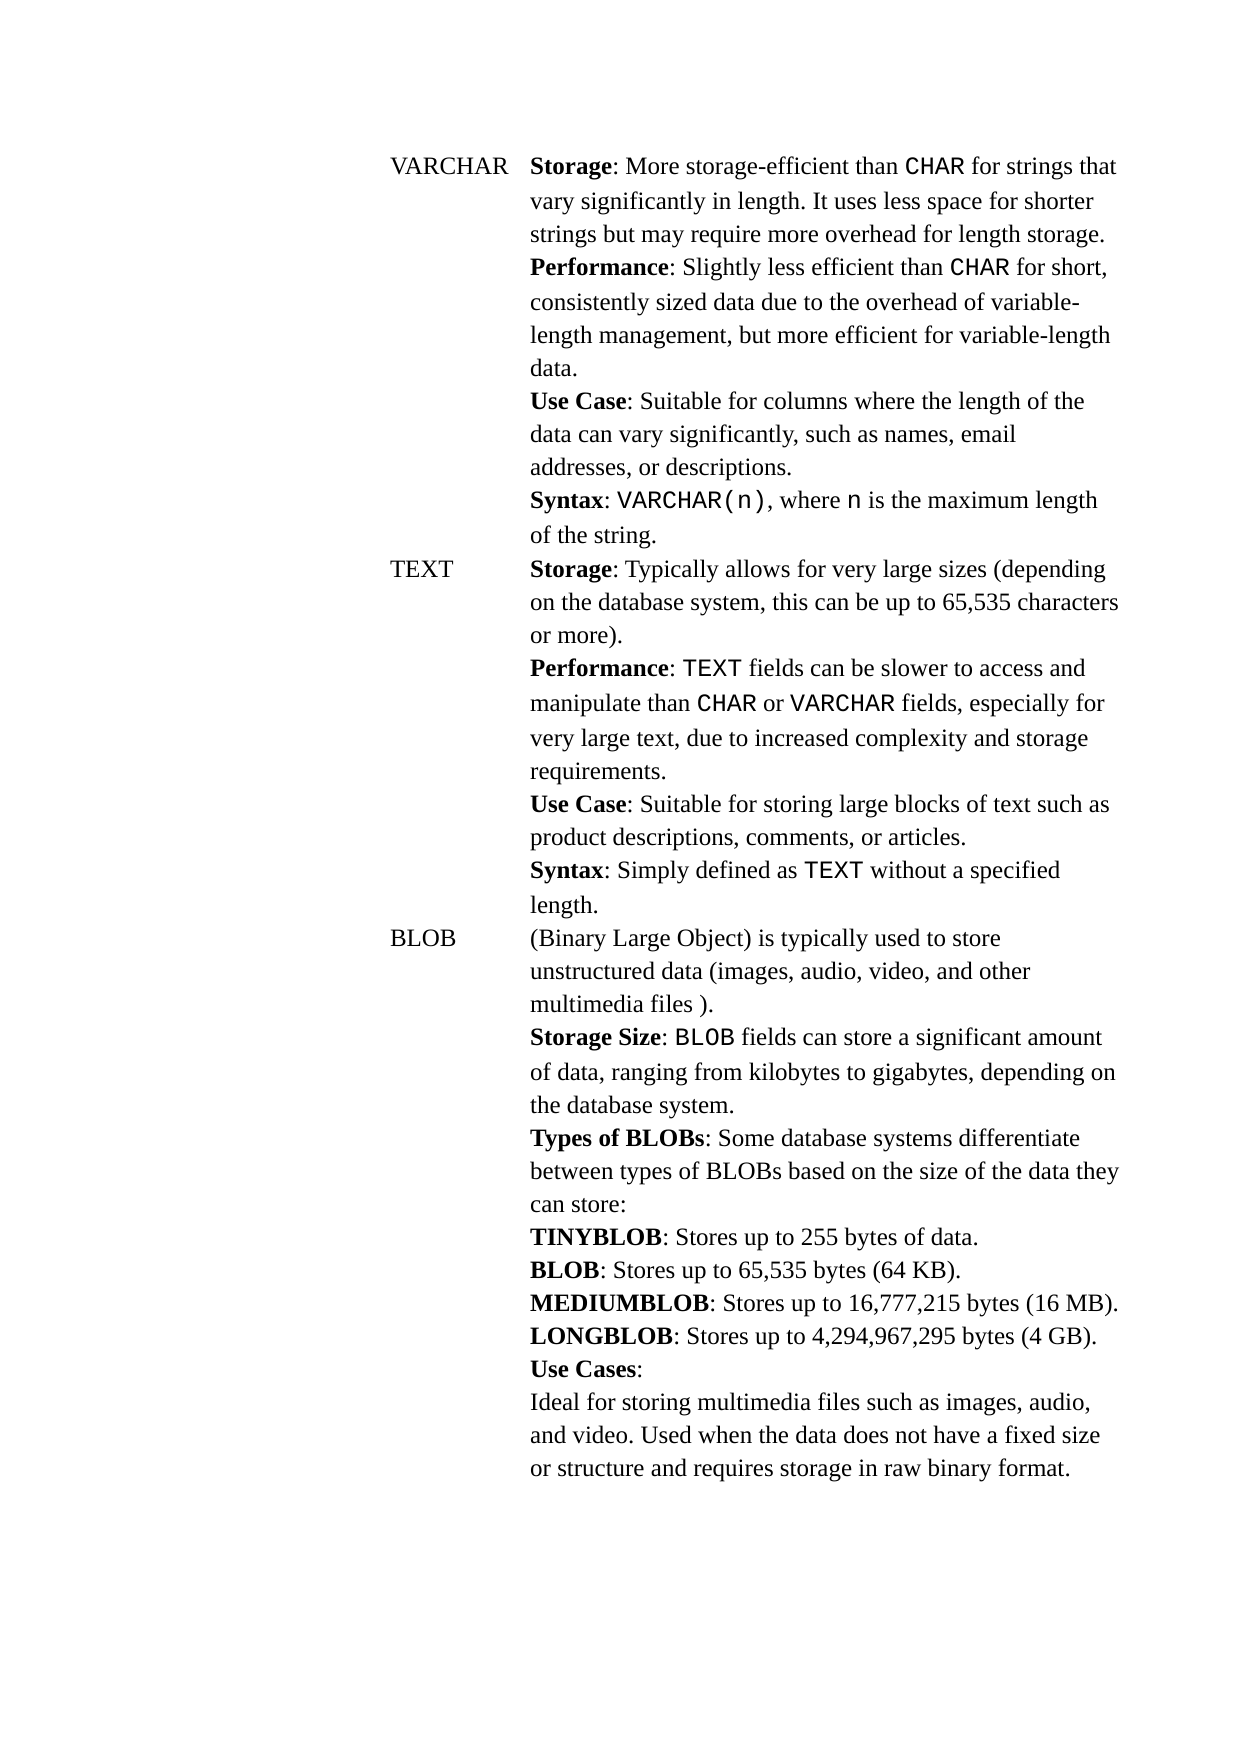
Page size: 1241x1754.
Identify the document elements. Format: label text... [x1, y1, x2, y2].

table_cell BLOB [390, 923, 530, 1487]
table_cell TEXT [390, 554, 530, 923]
table_cell [118, 1586, 390, 1620]
table_cell VARCHAR [390, 151, 530, 554]
table_cell [530, 118, 1122, 151]
table_cell [118, 151, 390, 554]
table_cell [390, 1586, 530, 1620]
table_cell [390, 1487, 530, 1586]
table_cell Storage: Typically allows for very large sizes (depending on the database system, this can be up to 65,535 characters or more). Performance: TEXT fields can be slower to access and manipulate than CHAR or VARCHAR fields, especially for very large text, due to increased complexity and storage requirements. Use Case: Suitable for storing large blocks of text such as product descriptions, comments, or articles. Syntax: Simply defined as TEXT without a specified length. [530, 554, 1122, 923]
table_cell [118, 923, 390, 1487]
table_cell [118, 118, 390, 151]
table_cell [390, 118, 530, 151]
table_cell Storage: More storage-efficient than CHAR for strings that vary significantly in length. It uses less space for shorter strings but may require more overhead for length storage. Performance: Slightly less efficient than CHAR for short, consistently sized data due to the overhead of variable-length management, but more efficient for variable-length data. Use Case: Suitable for columns where the length of the data can vary significantly, such as names, email addresses, or descriptions. Syntax: VARCHAR(n), where n is the maximum length of the string. [530, 151, 1122, 554]
table_cell [530, 1586, 1122, 1620]
table_cell (Binary Large Object) is typically used to store unstructured data (images, audio, video, and other multimedia files ). Storage Size: BLOB fields can store a significant amount of data, ranging from kilobytes to gigabytes, depending on the database system. Types of BLOBs: Some database systems differentiate between types of BLOBs based on the size of the data they can store: TINYBLOB: Stores up to 255 bytes of data. BLOB: Stores up to 65,535 bytes (64 KB). MEDIUMBLOB: Stores up to 16,777,215 bytes (16 MB). LONGBLOB: Stores up to 4,294,967,295 bytes (4 GB). Use Cases: Ideal for storing multimedia files such as images, audio, and video. Used when the data does not have a fixed size or structure and requires storage in raw binary format. [530, 923, 1122, 1487]
table_cell [118, 1487, 390, 1586]
table_cell [530, 1487, 1122, 1586]
table_cell [118, 554, 390, 923]
